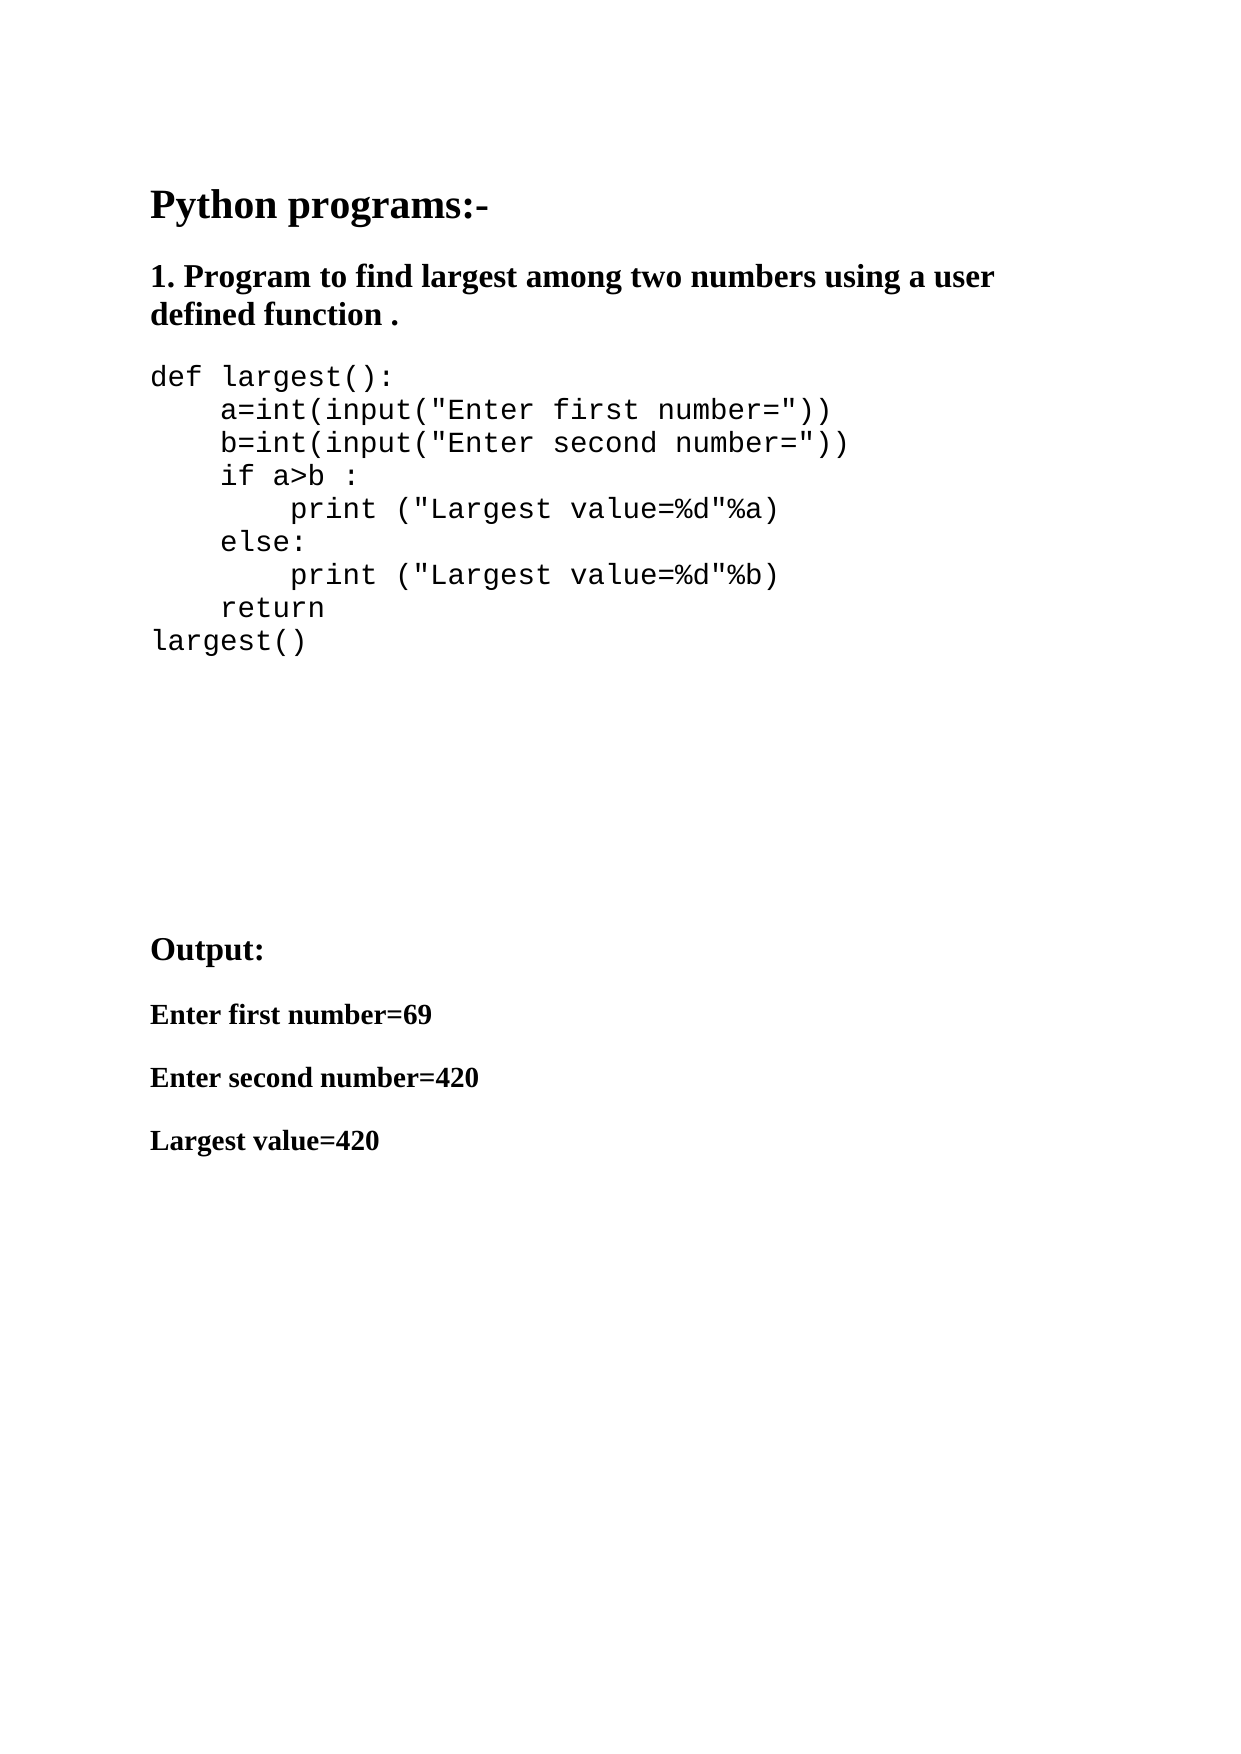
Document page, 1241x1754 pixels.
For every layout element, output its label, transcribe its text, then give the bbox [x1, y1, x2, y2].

text print ("Largest value=%d"%b) [150, 560, 1090, 593]
text Enter first number=69 [150, 997, 1090, 1031]
text 1. Program to find largest among two numbers using a user defined function . [150, 256, 1090, 333]
text Output: [150, 930, 1090, 968]
text if a>b : [150, 461, 1090, 494]
text Enter second number=420 [150, 1060, 1090, 1093]
text print ("Largest value=%d"%a) [150, 494, 1090, 527]
text return [150, 593, 1090, 626]
text Largest value=420 [150, 1123, 1090, 1156]
text Python programs:- [150, 179, 1090, 227]
text a=int(input("Enter first number=")) [150, 395, 1090, 428]
text def largest(): [150, 362, 1090, 395]
text largest() [150, 626, 1090, 659]
text b=int(input("Enter second number=")) [150, 428, 1090, 461]
text else: [150, 527, 1090, 560]
